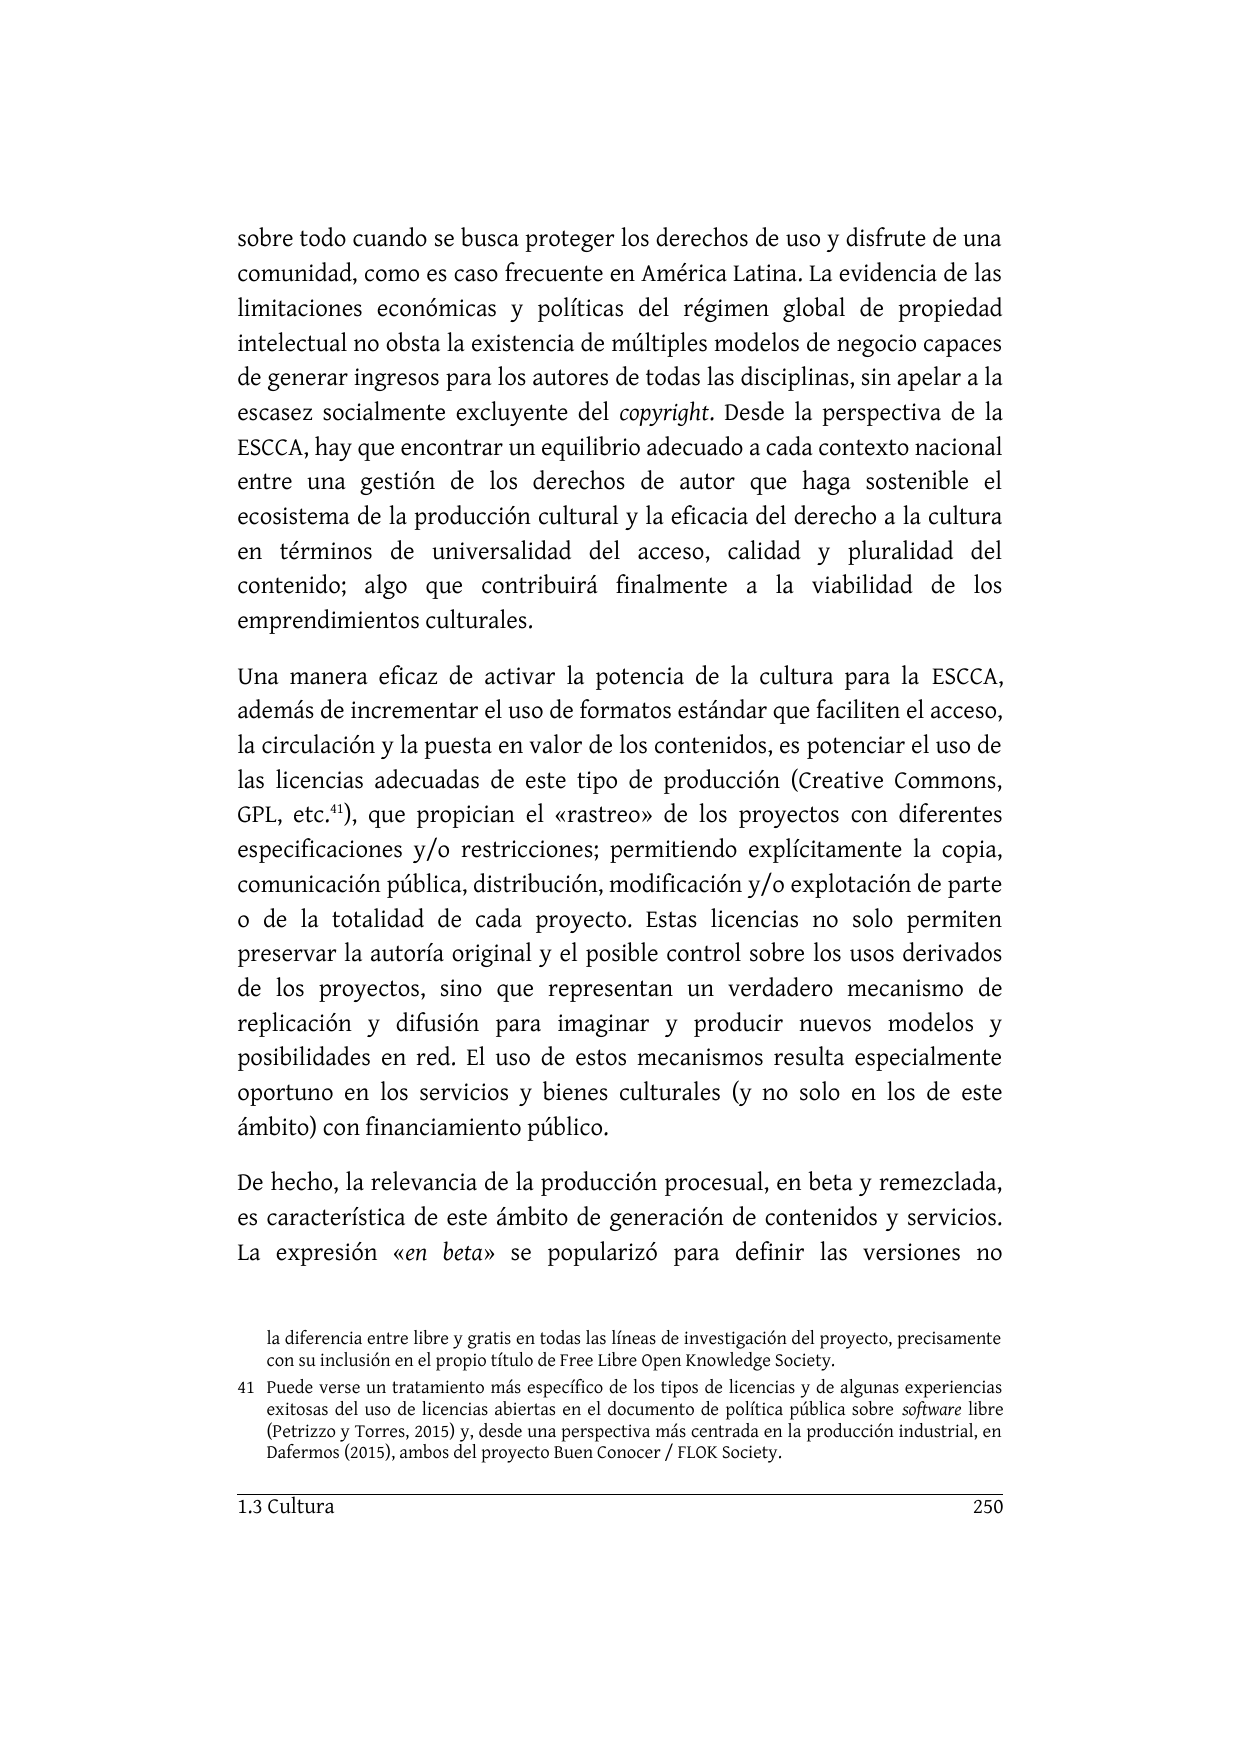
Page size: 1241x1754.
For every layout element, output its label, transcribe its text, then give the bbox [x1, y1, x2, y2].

text De hecho, la relevancia de la producción procesual, en beta y remezclada, es característica de este ámbito de generación de contenidos y servicios. La expresión «en beta» se popularizó para definir las versiones no [237, 1169, 1003, 1267]
text Aunque éste es el planteamiento general, conviene hacer muchas matizaciones en el ámbito de la cultura libre entre las nociones próximas de «abierto», «libre» y «público» con el objetivo de establecer, en cada caso, licencias más eficaces para la consecución de los objetivos perseguidos, sobre todo cuando se busca proteger los derechos de uso y disfrute de una comunidad, como es caso frecuente en América Latina. La evidencia de las limitaciones económicas y políticas del régimen global de propiedad intelectual no obsta la existencia de múltiples modelos de negocio capaces de generar ingresos para los autores de todas las disciplinas, sin apelar a la escasez socialmente excluyente del copyright. Desde la perspectiva de la ESCCA, hay que encontrar un equilibrio adecuado a cada contexto nacional entre una gestión de los derechos de autor que haga sostenible el ecosistema de la producción cultural y la eficacia del derecho a la cultura en términos de universalidad del acceso, calidad y pluralidad del contenido; algo que contribuirá finalmente a la viabilidad de los emprendimientos culturales. [237, 225, 1003, 636]
text Puede verse un tratamiento más específico de los tipos de licencias y de algunas experiencias exitosas del uso de licencias abiertas en el documento de política pública sobre software libre (Petrizzo y Torres, 2015) y, desde una perspectiva más centrada en la producción industrial, en Dafermos (2015), ambos del proyecto Buen Conocer / FLOK Society. [237, 1377, 1003, 1464]
text la diferencia entre libre y gratis en todas las líneas de investigación del proyecto, precisamente con su inclusión en el propio título de Free Libre Open Knowledge Society. [237, 1328, 1003, 1371]
text Una manera eficaz de activar la potencia de la cultura para la ESCCA, además de incrementar el uso de formatos estándar que faciliten el acceso, la circulación y la puesta en valor de los contenidos, es potenciar el uso de las licencias adecuadas de este tipo de producción (Creative Commons, GPL, etc.), que propician el «rastreo» de los proyectos con diferentes especificaciones y/o restricciones; permitiendo explícitamente la copia, comunicación pública, distribución, modificación y/o explotación de parte o de la totalidad de cada proyecto. Estas licencias no solo permiten preservar la autoría original y el posible control sobre los usos derivados de los proyectos, sino que representan un verdadero mecanismo de replicación y difusión para imaginar y producir nuevos modelos y posibilidades en red. El uso de estos mecanismos resulta especialmente oportuno en los servicios y bienes culturales (y no solo en los de este ámbito) con financiamiento público. [237, 662, 1003, 1142]
